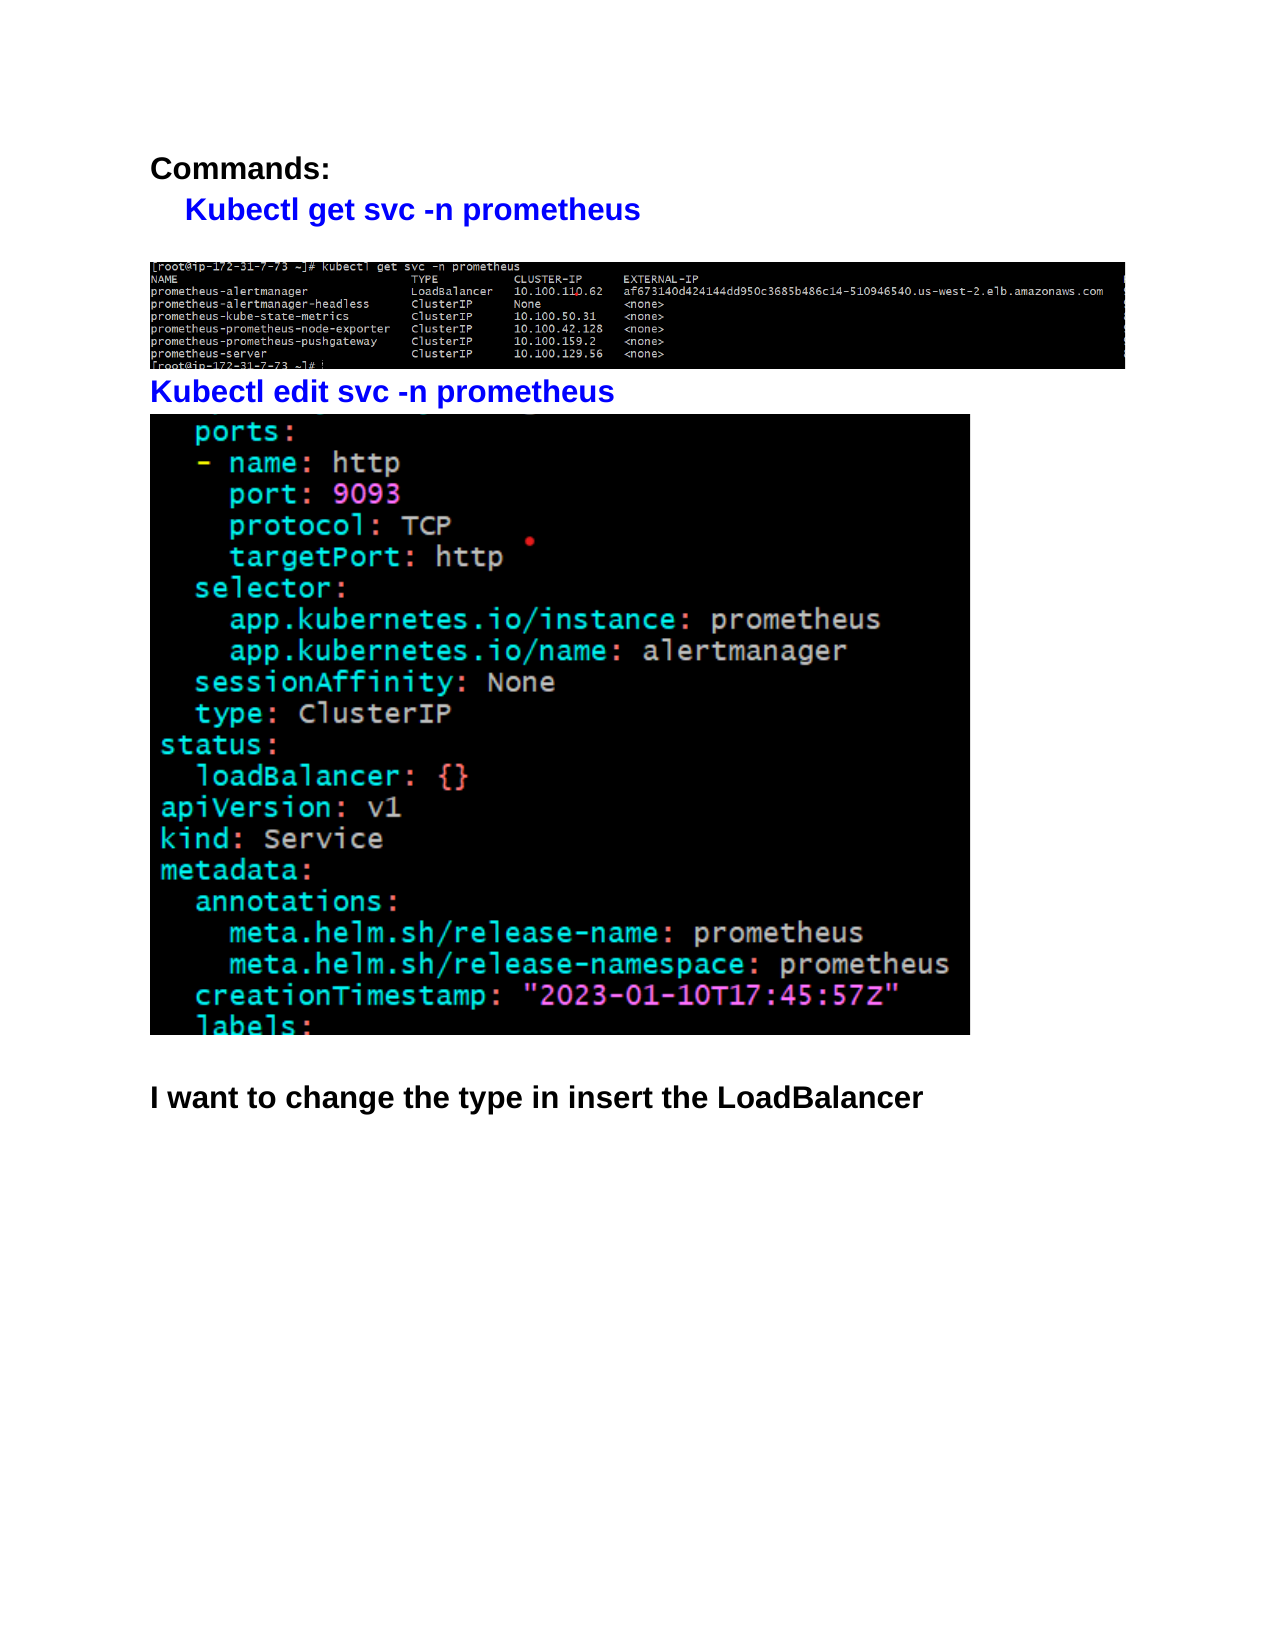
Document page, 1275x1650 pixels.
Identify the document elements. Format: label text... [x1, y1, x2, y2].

picture [150, 262, 1125, 369]
text Kubectl edit svc -n prometheus [150, 373, 1125, 409]
picture [150, 414, 971, 1035]
text Commands: [150, 150, 1125, 186]
text Kubectl get svc -n prometheus [150, 191, 1125, 227]
text I want to change the type in insert the LoadBalancer [150, 1079, 1125, 1115]
